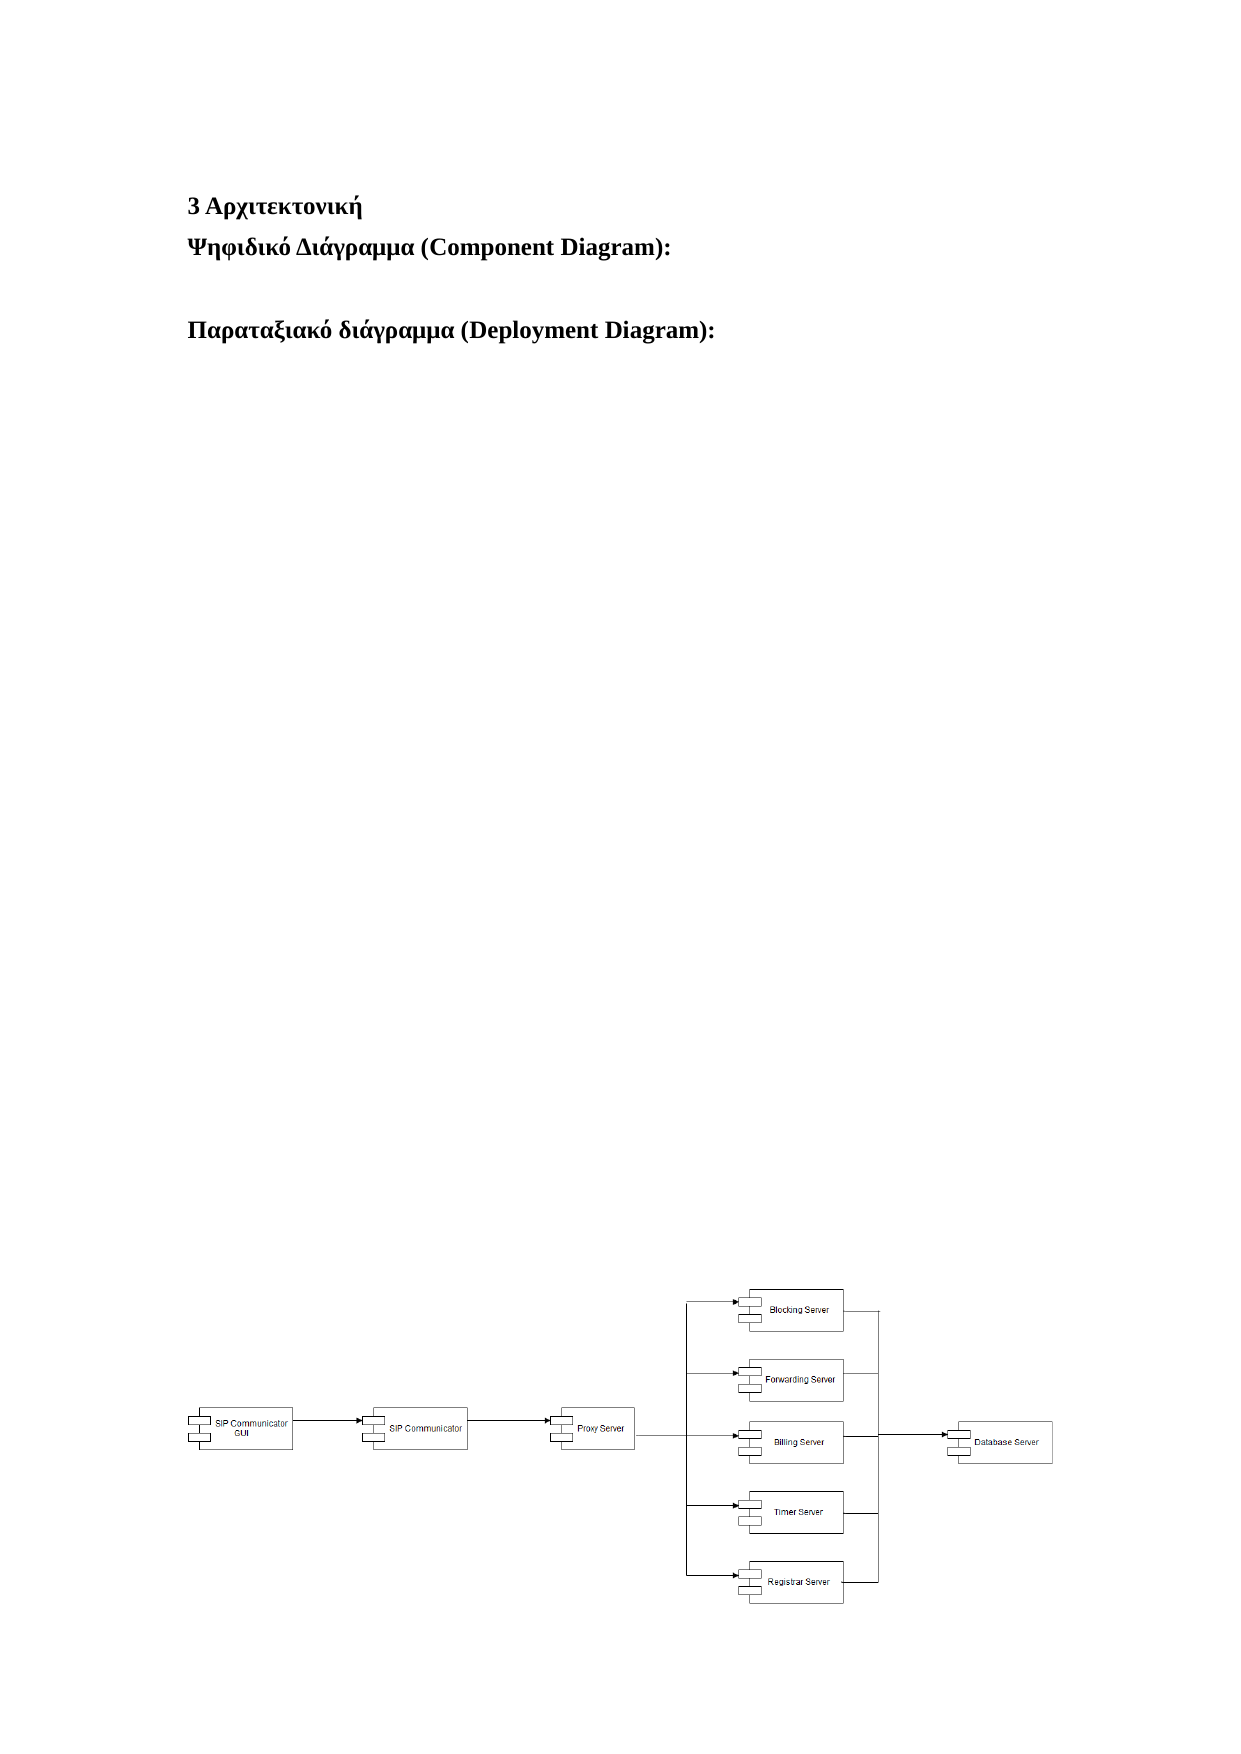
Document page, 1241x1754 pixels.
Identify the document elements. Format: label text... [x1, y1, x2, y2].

text Παραταξιακό διάγραμμα (Deployment Diagram): [187, 315, 1053, 344]
text Ψηφιδικό Διάγραμμα (Component Diagram): [187, 232, 1053, 261]
text 3 Αρχιτεκτονική [187, 191, 1053, 220]
